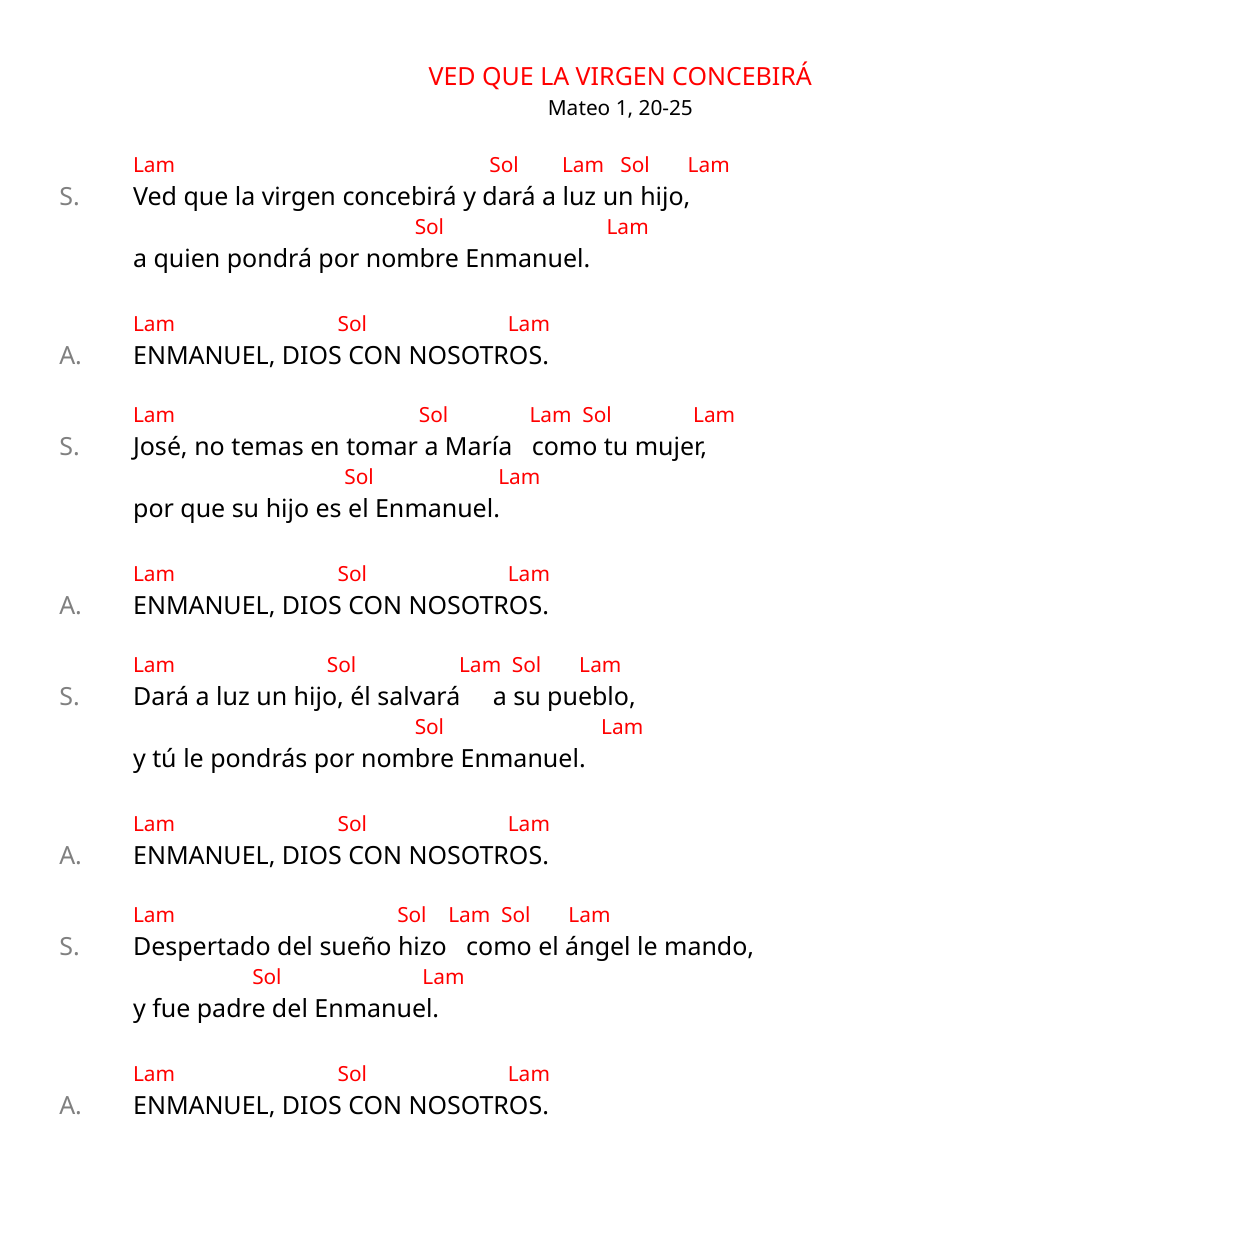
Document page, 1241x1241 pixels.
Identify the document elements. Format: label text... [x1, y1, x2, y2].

text S. Dará a luz un hijo, él salvará a su pueblo, [59, 678, 1181, 712]
text VED QUE LA VIRGEN concebirÁ [59, 59, 1181, 93]
text a quien pondrá por nombre Enmanuel. [59, 241, 1181, 275]
text Lam Sol Lam Sol Lam [59, 400, 1181, 428]
text S. Ved que la virgen concebirá y dará a luz un hijo, [59, 178, 1181, 212]
text Lam Sol Lam [59, 559, 1181, 587]
text A. eNmanuel, dios CON NOSOTROS. [59, 587, 1181, 622]
text A. eNmanuel, dios CON NOSOTROS. [59, 837, 1181, 872]
text y tú le pondrás por nombre Enmanuel. [59, 741, 1181, 775]
text A. eNmanuel, dios CON NOSOTROS. [59, 337, 1181, 372]
text Lam Sol Lam Sol Lam [59, 650, 1181, 678]
text por que su hijo es el Enmanuel. [59, 491, 1181, 525]
text Lam Sol Lam [59, 809, 1181, 837]
text Sol Lam [59, 962, 1181, 991]
text Sol Lam [59, 462, 1181, 491]
text Lam Sol Lam [59, 309, 1181, 337]
text S. José, no temas en tomar a María como tu mujer, [59, 428, 1181, 462]
text Lam Sol Lam Sol Lam [59, 900, 1181, 928]
text Sol Lam [59, 212, 1181, 241]
text y fue padre del Enmanuel. [59, 991, 1181, 1025]
text S. Despertado del sueño hizo como el ángel le mando, [59, 928, 1181, 962]
text Lam Sol Lam Sol Lam [59, 150, 1181, 178]
text Mateo 1, 20-25 [59, 93, 1181, 122]
text Lam Sol Lam [59, 1059, 1181, 1087]
text Sol Lam [59, 712, 1181, 741]
text A. eNmanuel, dios CON NOSOTROS. [59, 1087, 1181, 1122]
